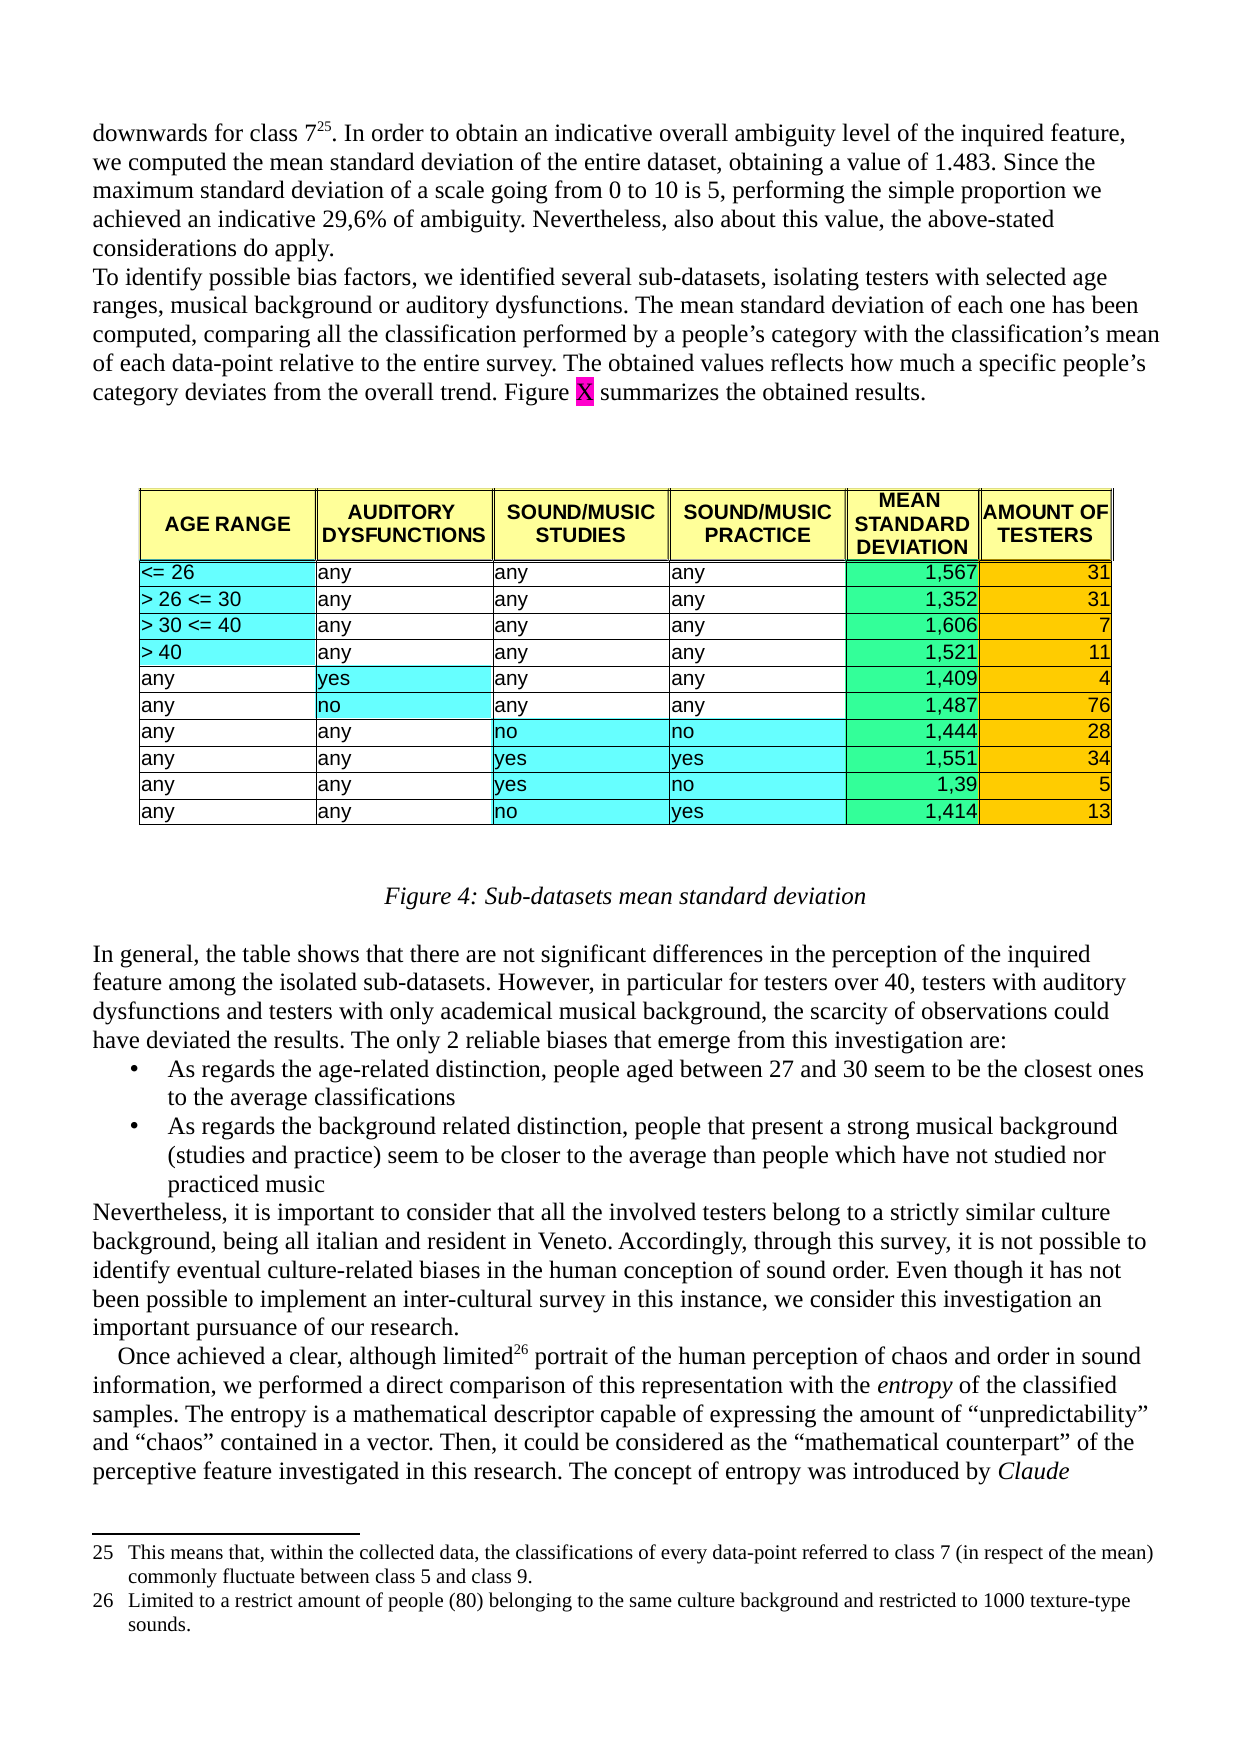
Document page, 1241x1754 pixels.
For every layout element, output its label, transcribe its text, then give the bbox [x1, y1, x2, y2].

list As regards the age-related distinction, people aged between 27 and 30 seem to be the closest ones to the average classifications [130, 1054, 1160, 1111]
text Figure 4: Sub-datasets mean standard deviation [139, 881, 1114, 910]
text Once achieved a clear, although limited portrait of the human perception of chaos and order in sound information, we performed a direct comparison of this representation with the entropy of the classified samples. The entropy is a mathematical descriptor capable of expressing the amount of “unpredictability” and “chaos” contained in a vector. Then, it could be considered as the “mathematical counterpart” of the perceptive feature investigated in this research. The concept of entropy was introduced by Claude [92, 1341, 1160, 1485]
text In general, the table shows that there are not significant differences in the perception of the inquired feature among the isolated sub-datasets. However, in particular for testers over 40, testers with auditory dysfunctions and testers with only academical musical background, the scarcity of observations could have deviated the results. The only 2 reliable biases that emerge from this investigation are: [92, 939, 1160, 1054]
text Nevertheless, it is important to consider that all the involved testers belong to a strictly similar culture background, being all italian and resident in Veneto. Accordingly, through this survey, it is not possible to identify eventual culture-related biases in the human conception of sound order. Even though it has not been possible to implement an inter-cultural survey in this instance, we consider this investigation an important pursuance of our research. [92, 1197, 1160, 1341]
text This means that, within the collected data, the classifications of every data-point referred to class 7 (in respect of the mean) commonly fluctuate between class 5 and class 9. [92, 1539, 1160, 1588]
list As regards the background related distinction, people that present a strong musical background (studies and practice) seem to be closer to the average than people which have not studied nor practiced music [130, 1111, 1160, 1197]
text To identify possible bias factors, we identified several sub-datasets, isolating testers with selected age ranges, musical background or auditory dysfunctions. The mean standard deviation of each one has been computed, comparing all the classification performed by a people’s category with the classification’s mean of each data-point relative to the entire survey. The obtained values reflects how much a specific people’s category deviates from the overall trend. Figure X summarizes the obtained results. [92, 262, 1160, 406]
text downwards for class 7. In order to obtain an indicative overall ambiguity level of the inquired feature, we computed the mean standard deviation of the entire dataset, obtaining a value of 1.483. Since the maximum standard deviation of a scale going from 0 to 10 is 5, performing the simple proportion we achieved an indicative 29,6% of ambiguity. Nevertheless, also about this value, the above-stated considerations do apply. [92, 118, 1160, 262]
text Limited to a restrict amount of people (80) belonging to the same culture background and restricted to 1000 texture-type sounds. [92, 1588, 1160, 1636]
